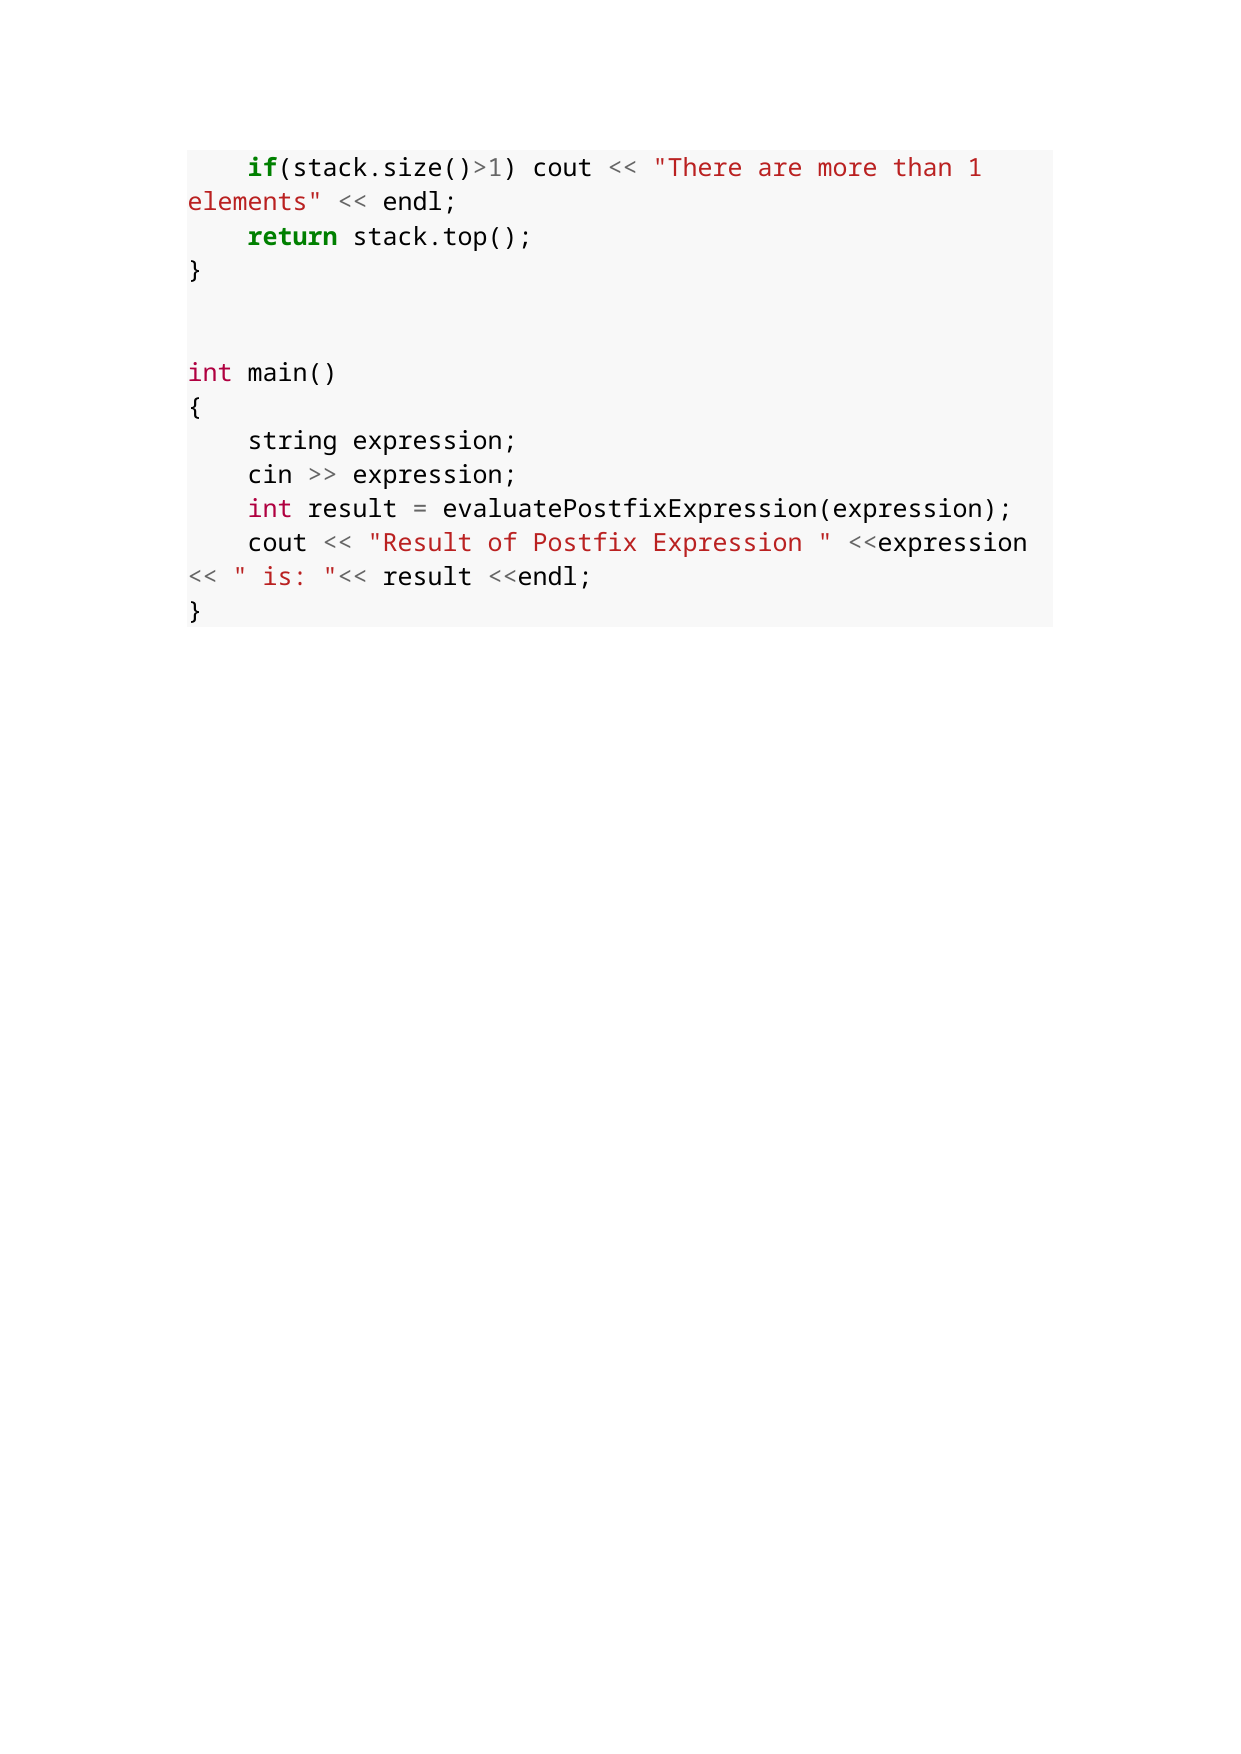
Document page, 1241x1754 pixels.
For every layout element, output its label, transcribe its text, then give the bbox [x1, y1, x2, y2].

text int result = evaluatePostfixExpression(expression); [187, 491, 1053, 525]
text { [187, 388, 1053, 422]
text if(stack.size()>1) cout << "There are more than 1 elements" << endl; [187, 150, 1053, 218]
text string expression; [187, 422, 1053, 457]
text int main() [187, 354, 1053, 388]
text } [187, 252, 1053, 286]
text } [187, 593, 1053, 627]
text cout << "Result of Postfix Expression " <<expression << " is: "<< result <<endl; [187, 525, 1053, 593]
text return stack.top(); [187, 218, 1053, 252]
text cin >> expression; [187, 457, 1053, 491]
